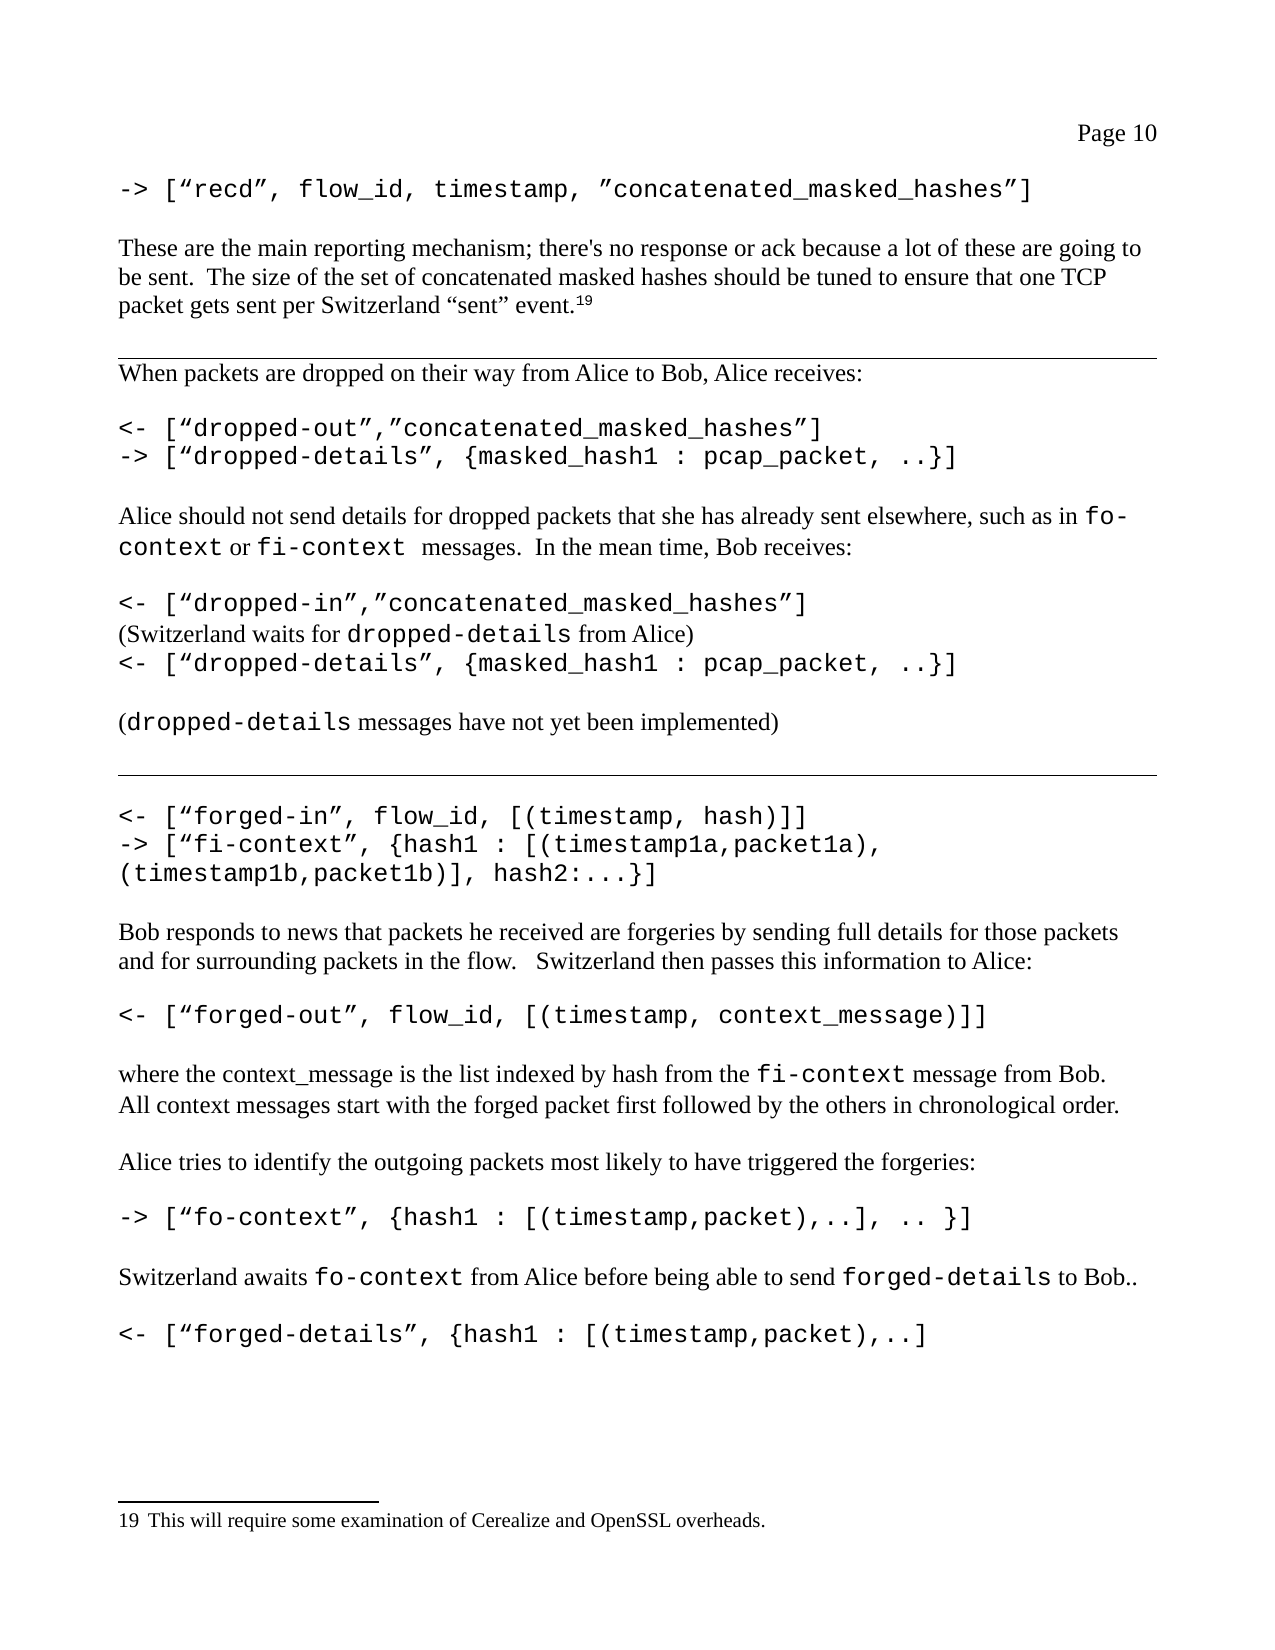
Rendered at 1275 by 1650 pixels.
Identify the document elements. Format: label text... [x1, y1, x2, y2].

text Switzerland awaits fo-context from Alice before being able to send forged-details to Bob.. [118, 1262, 1157, 1292]
text -> [“recd”, flow_id, timestamp, ”concatenated_masked_hashes”] [118, 176, 1157, 205]
text (dropped-details messages have not yet been implemented) [118, 707, 1157, 738]
text (Switzerland waits for dropped-details from Alice) [118, 619, 1157, 650]
text Bob responds to news that packets he received are forgeries by sending full details for those packets and for surrounding packets in the flow. Switzerland then passes this information to Alice: [118, 917, 1157, 974]
text <- [“dropped-out”,”concatenated_masked_hashes”] [118, 416, 1157, 444]
text When packets are dropped on their way from Alice to Bob, Alice receives: [118, 359, 1157, 387]
text All context messages start with the forged packet first followed by the others in chronological order. [118, 1090, 1157, 1119]
text -> [“dropped-details”, {masked_hash1 : pcap_packet, ..}] [118, 444, 1157, 472]
text <- [“dropped-in”,”concatenated_masked_hashes”] [118, 591, 1157, 619]
text This will require some examination of Cerealize and OpenSSL overheads. [118, 1508, 1157, 1532]
text <- [“forged-in”, flow_id, [(timestamp, hash)]] [118, 804, 1157, 832]
text where the context_message is the list indexed by hash from the fi-context message from Bob. [118, 1059, 1157, 1090]
text <- [“forged-out”, flow_id, [(timestamp, context_message)]] [118, 1003, 1157, 1031]
text Alice should not send details for dropped packets that she has already sent elsewhere, such as in fo-context or fi-context messages. In the mean time, Bob receives: [118, 501, 1157, 563]
text <- [“forged-details”, {hash1 : [(timestamp,packet),..] [118, 1321, 1157, 1349]
text Alice tries to identify the outgoing packets most likely to have triggered the forgeries: [118, 1147, 1157, 1176]
text -> [“fo-context”, {hash1 : [(timestamp,packet),..], .. }] [118, 1205, 1157, 1233]
text These are the main reporting mechanism; there's no response or ack because a lot of these are going to be sent. The size of the set of concatenated masked hashes should be tuned to ensure that one TCP packet gets sent per Switzerland “sent” event. [118, 233, 1157, 321]
text -> [“fi-context”, {hash1 : [(timestamp1a,packet1a),(timestamp1b,packet1b)], hash2:...}] [118, 832, 1157, 889]
text <- [“dropped-details”, {masked_hash1 : pcap_packet, ..}] [118, 650, 1157, 678]
